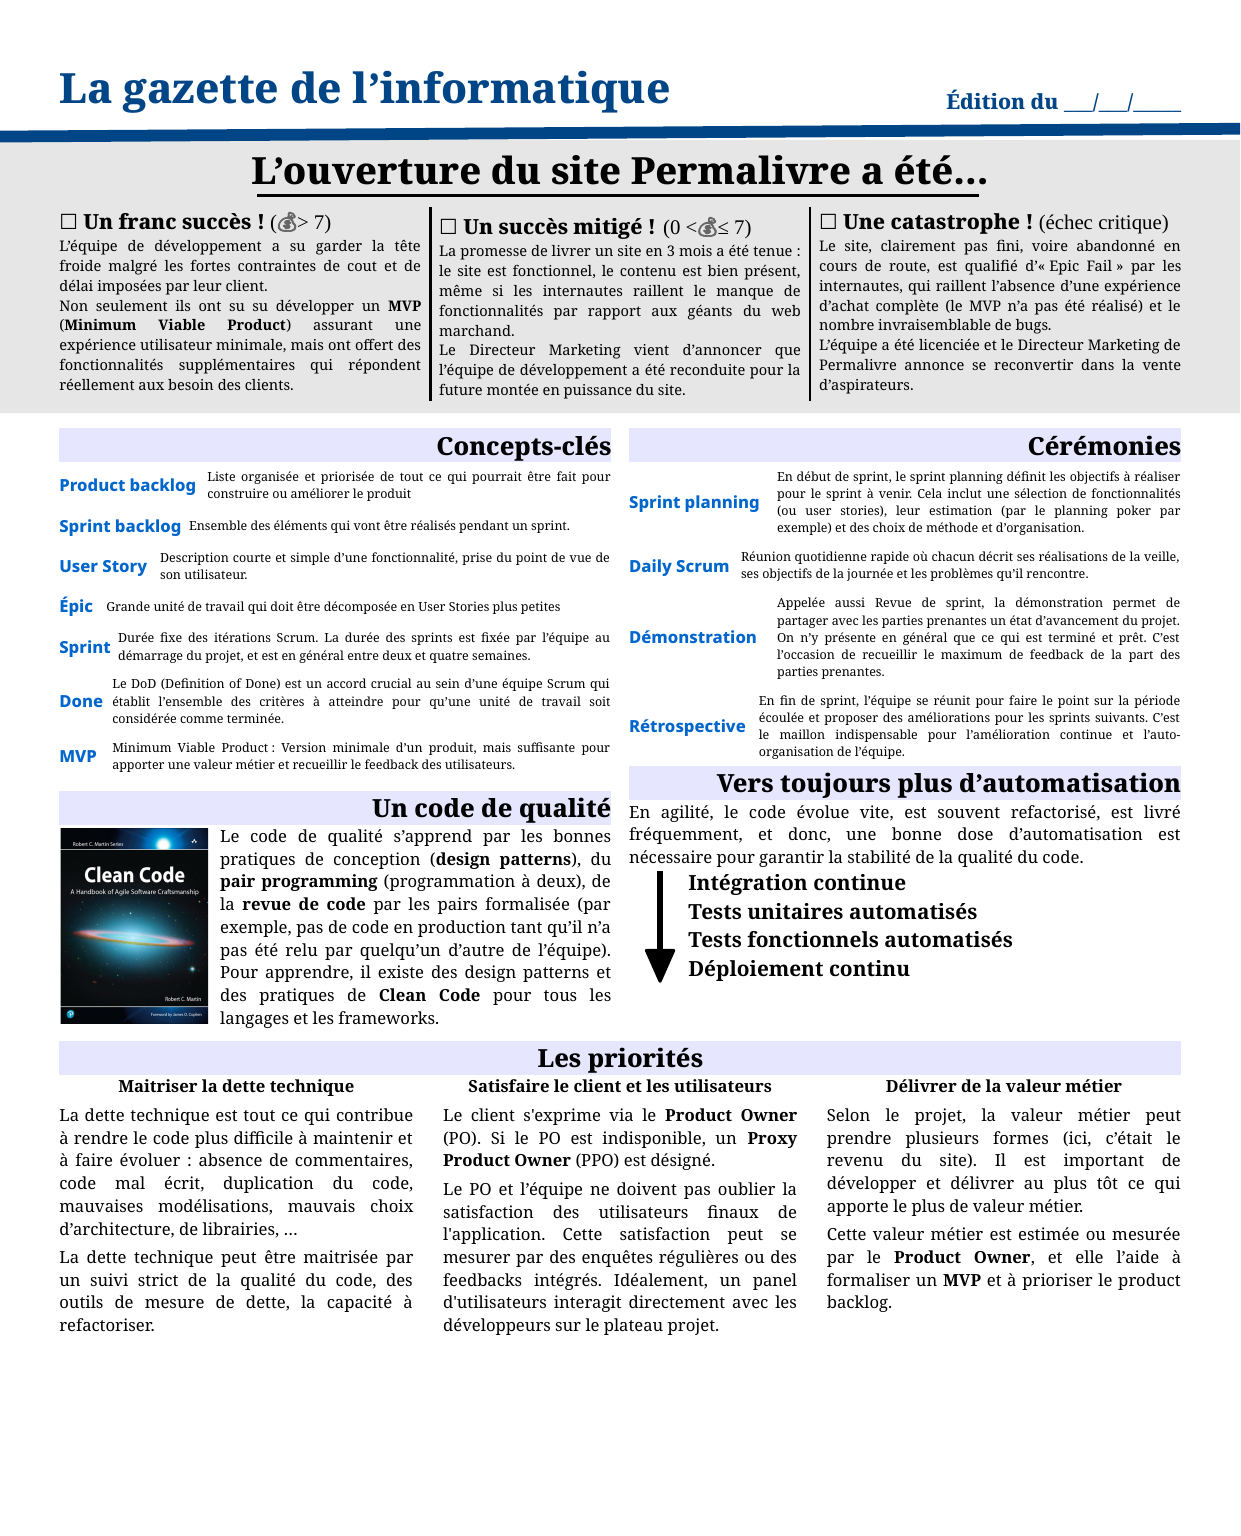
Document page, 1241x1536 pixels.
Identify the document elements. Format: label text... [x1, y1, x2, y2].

table_header En fin de sprint, l’équipe se réunit pour faire le point sur la période écoulée et proposer des améliorations pour les sprints suivants. C’est le maillon indispensable pour l’amélioration continue et l’auto-organisation de l’équipe. [759, 692, 1181, 760]
text Vers toujours plus d’automatisation [629, 766, 1181, 800]
text Déploiement continu [688, 954, 1181, 982]
table_header User Story [59, 549, 160, 583]
text Tests unitaires automatisés [688, 897, 1181, 925]
table_header Le DoD (Definition of Done) est un accord crucial au sein d’une équipe Scrum qui établit l’ensemble des critères à atteindre pour qu’une unité de travail soit considérée comme terminée. [112, 676, 611, 727]
text Un code de qualité [59, 791, 611, 825]
text Maitriser la dette technique [59, 1075, 413, 1098]
table_header Ensemble des éléments qui vont être réalisés pendant un sprint. [189, 514, 611, 537]
text Cérémonies [629, 428, 1181, 462]
text Concepts-clés [59, 428, 611, 462]
text Le PO et l’équipe ne doivent pas oublier la satisfaction des utilisateurs finaux de l'application. Cette satisfaction peut se mesurer par des enquêtes régulières ou des feedbacks intégrés. Idéalement, un panel d'utilisateurs interagit directement avec les développeurs sur le plateau projet. [443, 1178, 797, 1337]
text Tests fonctionnels automatisés [688, 925, 1181, 954]
text Édition du ___/___/_____ [833, 87, 1181, 116]
table_header Sprint [59, 630, 118, 664]
table_header En début de sprint, le sprint planning définit les objectifs à réaliser pour le sprint à venir. Cela inclut une sélection de fonctionnalités (ou user stories), leur estimation (par le planning poker par exemple) et des choix de méthode et d’organisation. [777, 468, 1181, 537]
table_header Réunion quotidienne rapide où chacun décrit ses réalisations de la veille, ses objectifs de la journée et les problèmes qu’il rencontre. [741, 549, 1181, 583]
table_header Description courte et simple d’une fonctionnalité, prise du point de vue de son utilisateur. [160, 549, 611, 583]
table_header Durée fixe des itérations Scrum. La durée des sprints est fixée par l’équipe au démarrage du projet, et est en général entre deux et quatre semaines. [118, 630, 611, 664]
text La gazette de l’informatique [59, 59, 804, 116]
table_header Appelée aussi Revue de sprint, la démonstration permet de partager avec les parties prenantes un état d’avancement du projet. On n’y présente en général que ce qui est terminé et prêt. C’est l’occasion de recueillir le maximum de feedback de la part des parties prenantes. [777, 595, 1181, 680]
text La dette technique est tout ce qui contribue à rendre le code plus difficile à maintenir et à faire évoluer : absence de commentaires, code mal écrit, duplication du code, mauvaises modélisations, mauvais choix d’architecture, de librairies, … [59, 1103, 413, 1240]
table_header Rétrospective [629, 692, 759, 760]
text Intégration continue [688, 868, 1181, 897]
table_header Épic [59, 595, 106, 618]
table_header Démonstration [629, 595, 777, 680]
table_header Liste organisée et priorisée de tout ce qui pourrait être fait pour construire ou améliorer le produit [207, 468, 611, 502]
table_header MVP [59, 739, 112, 773]
text Satisfaire le client et les utilisateurs [443, 1075, 797, 1098]
table_header Grande unité de travail qui doit être décomposée en User Stories plus petites [106, 595, 611, 618]
text La dette technique peut être maitrisée par un suivi strict de la qualité du code, des outils de mesure de dette, la capacité à refactoriser. [59, 1246, 413, 1337]
text Le code de qualité s’apprend par les bonnes pratiques de conception (design patterns), du pair programming (programmation à deux), de la revue de code par les pairs formalisée (par exemple, pas de code en production tant qu’il n’a pas été relu par quelqu’un d’autre de l’équipe). Pour apprendre, il existe des design patterns et des pratiques de Clean Code pour tous les langages et les frameworks. [59, 825, 611, 1029]
text Cette valeur métier est estimée ou mesurée par le Product Owner, et elle l’aide à formaliser un MVP et à prioriser le product backlog. [827, 1223, 1181, 1314]
table_header Product backlog [59, 468, 207, 502]
table_header Sprint planning [629, 468, 777, 537]
picture [60, 828, 209, 1024]
text Le client s'exprime via le Product Owner (PO). Si le PO est indisponible, un Proxy Product Owner (PPO) est désigné. [443, 1103, 797, 1172]
text Selon le projet, la valeur métier peut prendre plusieurs formes (ici, c’était le revenu du site). Il est important de développer et délivrer au plus tôt ce qui apporte le plus de valeur métier. [827, 1103, 1181, 1217]
text Délivrer de la valeur métier [827, 1075, 1181, 1098]
table_header Minimum Viable Product : Version minimale d’un produit, mais suffisante pour apporter une valeur métier et recueillir le feedback des utilisateurs. [112, 739, 611, 773]
table_header Sprint backlog [59, 514, 189, 537]
text Les priorités [59, 1041, 1181, 1075]
table_header Daily Scrum [629, 549, 741, 583]
text En agilité, le code évolue vite, est souvent refactorisé, est livré fréquemment, et donc, une bonne dose d’automatisation est nécessaire pour garantir la stabilité de la qualité du code. [629, 800, 1181, 868]
table_header Done [59, 676, 112, 727]
